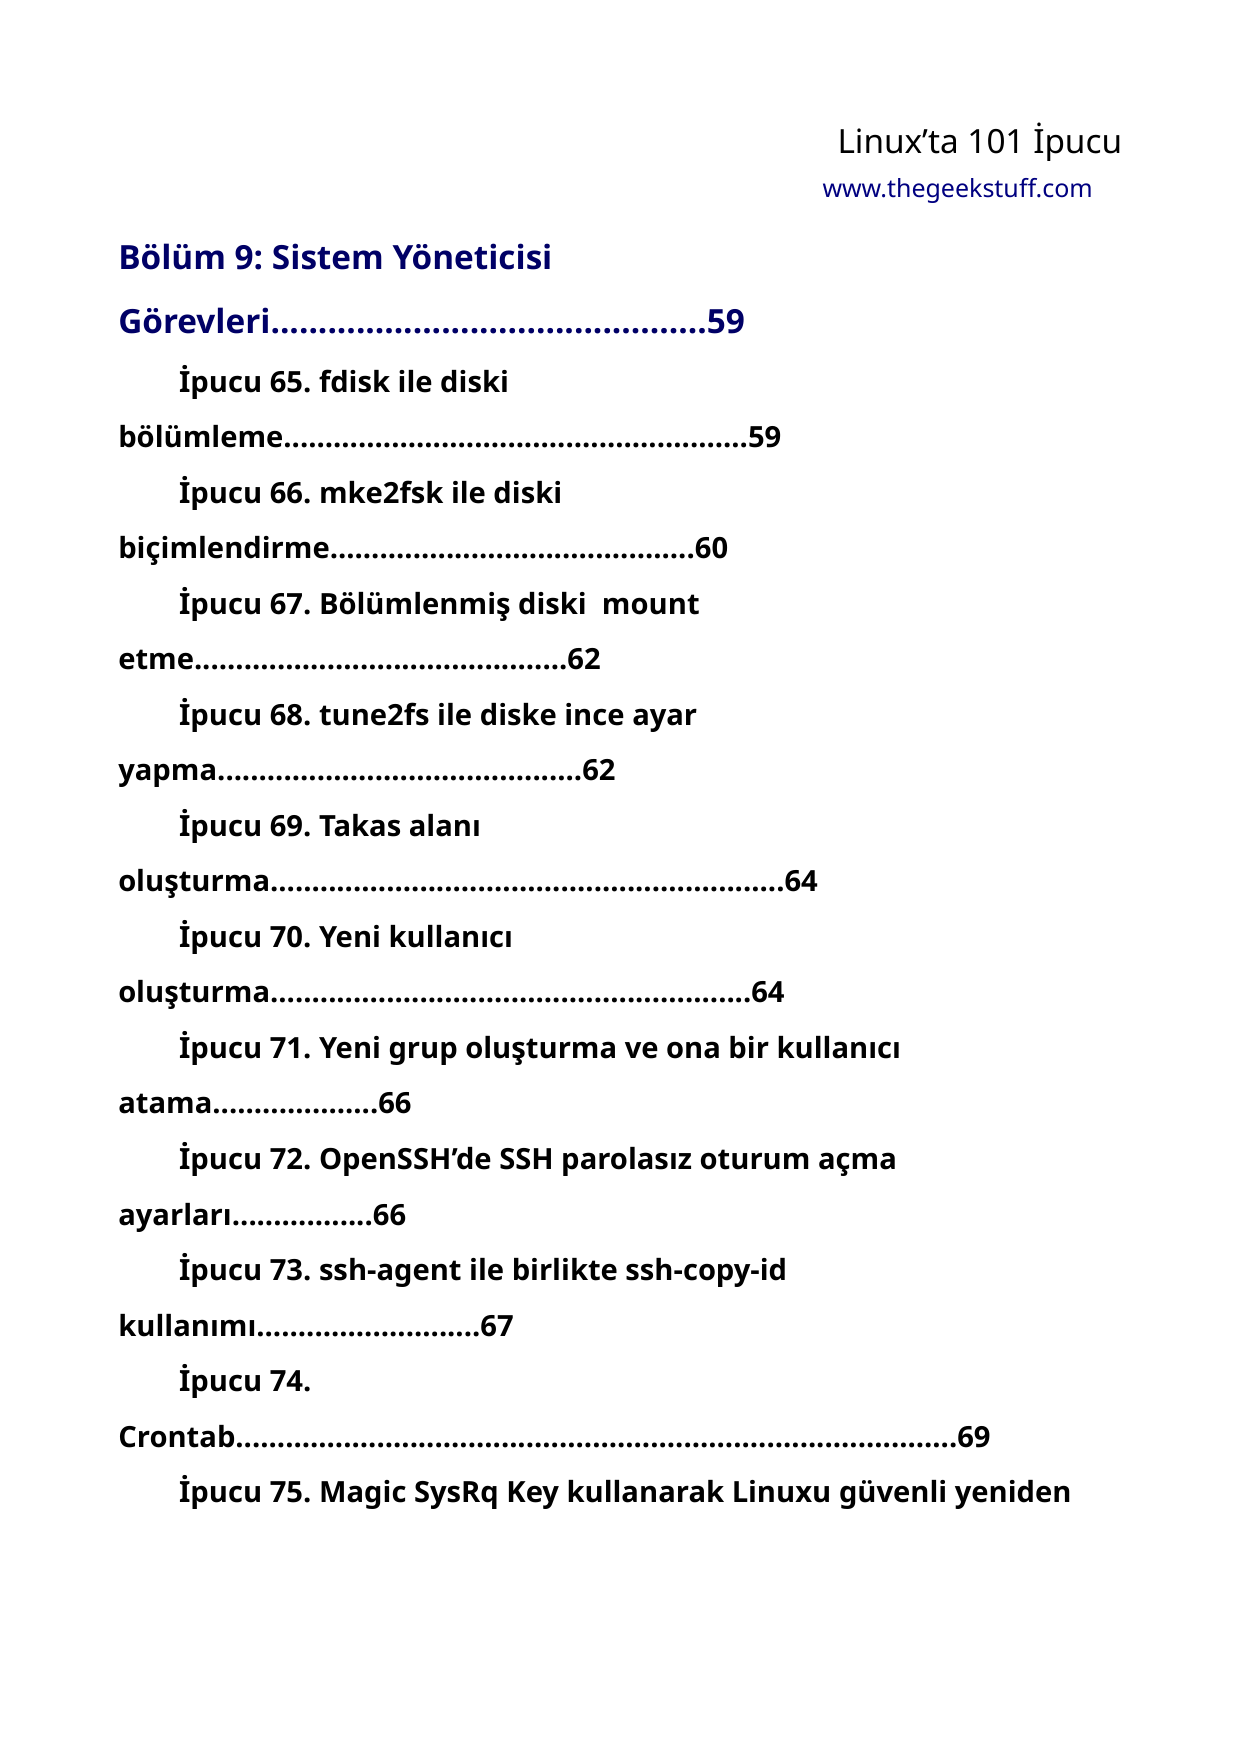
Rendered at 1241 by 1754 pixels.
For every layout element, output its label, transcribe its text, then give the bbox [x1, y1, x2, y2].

text İpucu 73. ssh-agent ile birlikte ssh-copy-id kullanımı...........................67 [118, 1249, 1122, 1344]
text İpucu 67. Bölümlenmiş diski mount etme.............................................62 [118, 583, 1122, 678]
text Bölüm 9: Sistem Yöneticisi Görevleri..............................................59 [118, 234, 1122, 343]
text İpucu 66. mke2fsk ile diski biçimlendirme............................................60 [118, 472, 1122, 567]
text İpucu 70. Yeni kullanıcı oluşturma..........................................................64 [118, 916, 1122, 1011]
text İpucu 75. Magic SysRq Key kullanarak Linuxu güvenli yeniden [118, 1471, 1122, 1511]
text İpucu 72. OpenSSH’de SSH parolasız oturum açma ayarları.................66 [118, 1138, 1122, 1233]
text İpucu 71. Yeni grup oluşturma ve ona bir kullanıcı atama....................66 [118, 1027, 1122, 1122]
text İpucu 74. Crontab.......................................................................................69 [118, 1360, 1122, 1456]
text İpucu 68. tune2fs ile diske ince ayar yapma............................................62 [118, 694, 1122, 789]
text İpucu 69. Takas alanı oluşturma..............................................................64 [118, 805, 1122, 900]
text İpucu 65. fdisk ile diski bölümleme........................................................59 [118, 361, 1122, 456]
